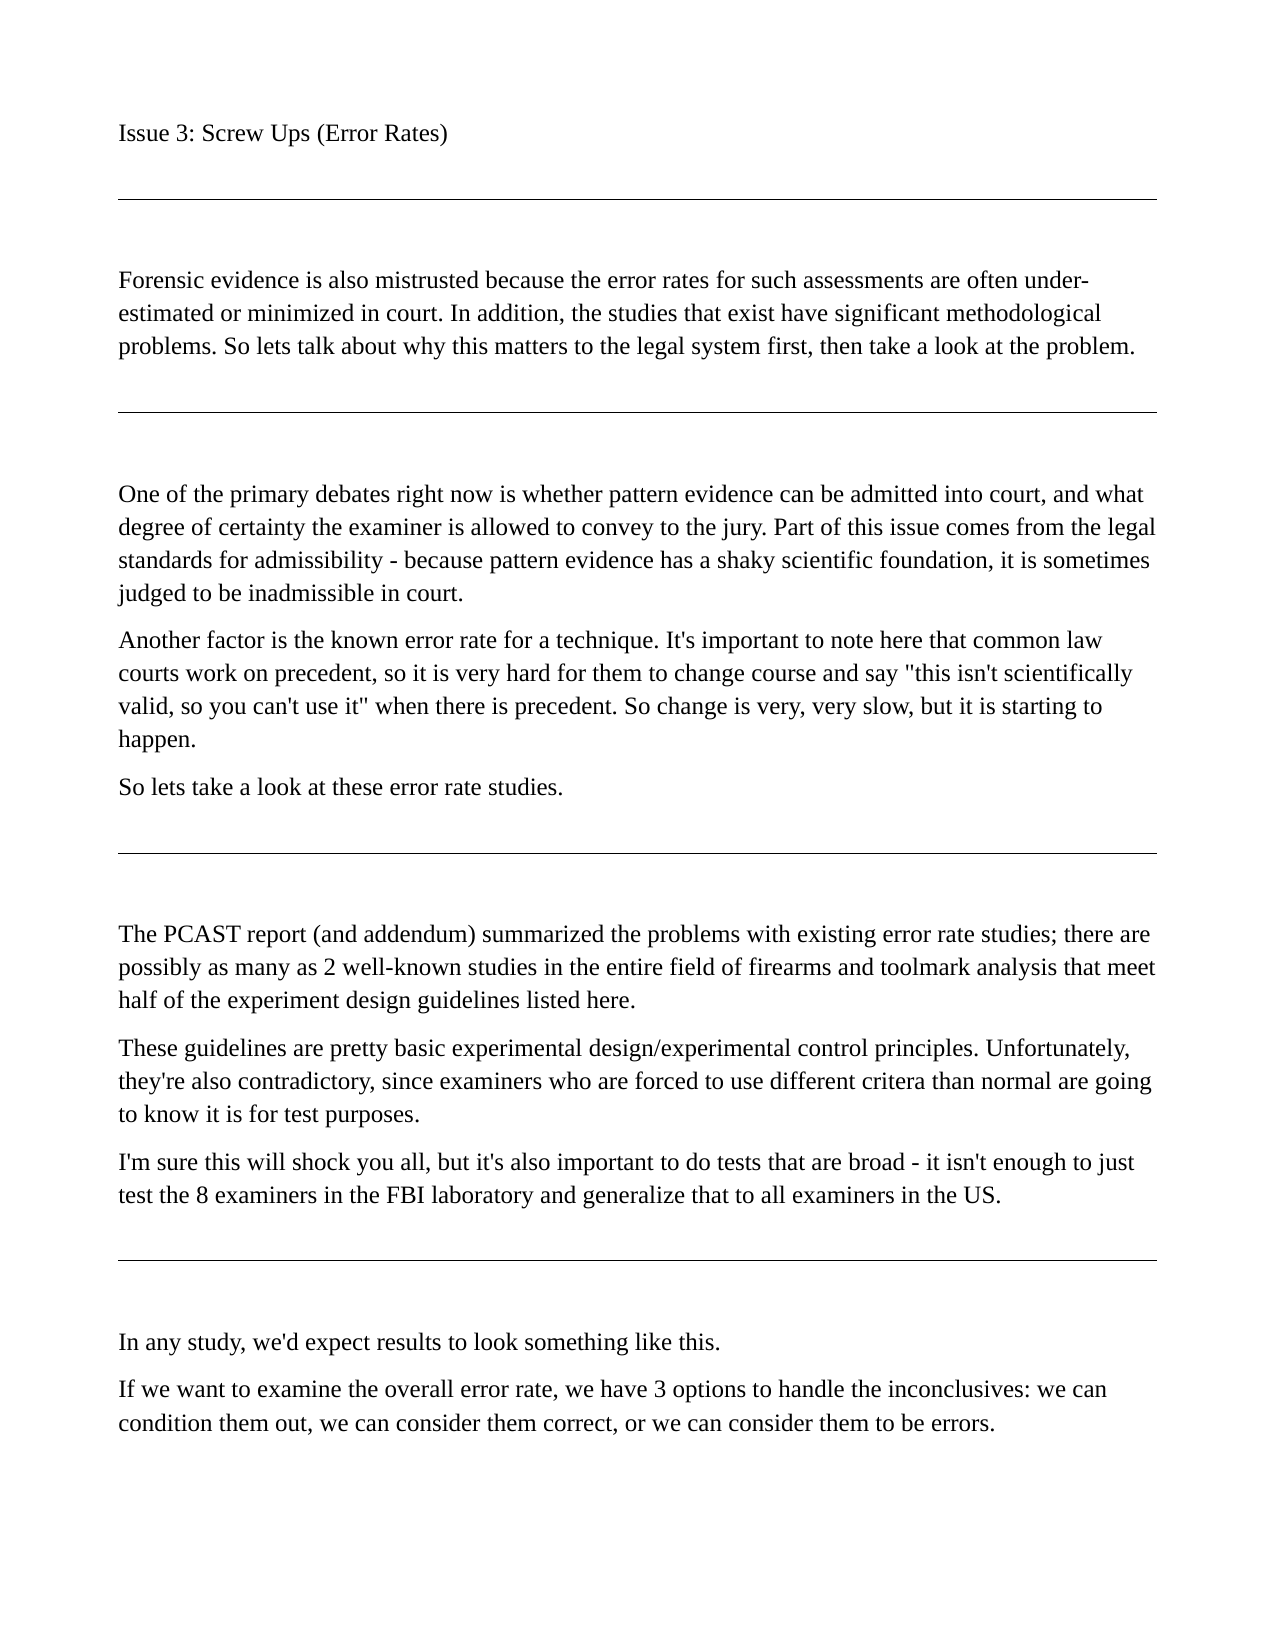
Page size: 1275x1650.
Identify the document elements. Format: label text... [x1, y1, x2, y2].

text The PCAST report (and addendum) summarized the problems with existing error rate studies; there are possibly as many as 2 well-known studies in the entire field of firearms and toolmark analysis that meet half of the experiment design guidelines listed here. [118, 919, 1157, 1014]
text If we want to examine the overall error rate, we have 3 options to handle the inconclusives: we can condition them out, we can consider them correct, or we can consider them to be errors. [118, 1374, 1157, 1436]
text I'm sure this will shock you all, but it's also important to do tests that are broad - it isn't enough to just test the 8 examiners in the FBI laboratory and generalize that to all examiners in the US. [118, 1147, 1157, 1208]
text One of the primary debates right now is whether pattern evidence can be admitted into court, and what degree of certainty the examiner is allowed to convey to the jury. Part of this issue comes from the legal standards for admissibility - because pattern evidence has a shaky scientific foundation, it is sometimes judged to be inadmissible in court. [118, 479, 1157, 607]
text These guidelines are pretty basic experimental design/experimental control principles. Unfortunately, they're also contradictory, since examiners who are forced to use different critera than normal are going to know it is for test purposes. [118, 1033, 1157, 1128]
text Issue 3: Screw Ups (Error Rates) [118, 118, 1157, 147]
text In any study, we'd expect results to look something like this. [118, 1327, 1157, 1356]
text Forensic evidence is also mistrusted because the error rates for such assessments are often under-estimated or minimized in court. In addition, the studies that exist have significant methodological problems. So lets talk about why this matters to the legal system first, then take a look at the problem. [118, 265, 1157, 360]
text Another factor is the known error rate for a technique. It's important to note here that common law courts work on precedent, so it is very hard for them to change course and say "this isn't scientifically valid, so you can't use it" when there is precedent. So change is very, very slow, but it is starting to happen. [118, 625, 1157, 753]
text So lets take a look at these error rate studies. [118, 772, 1157, 801]
